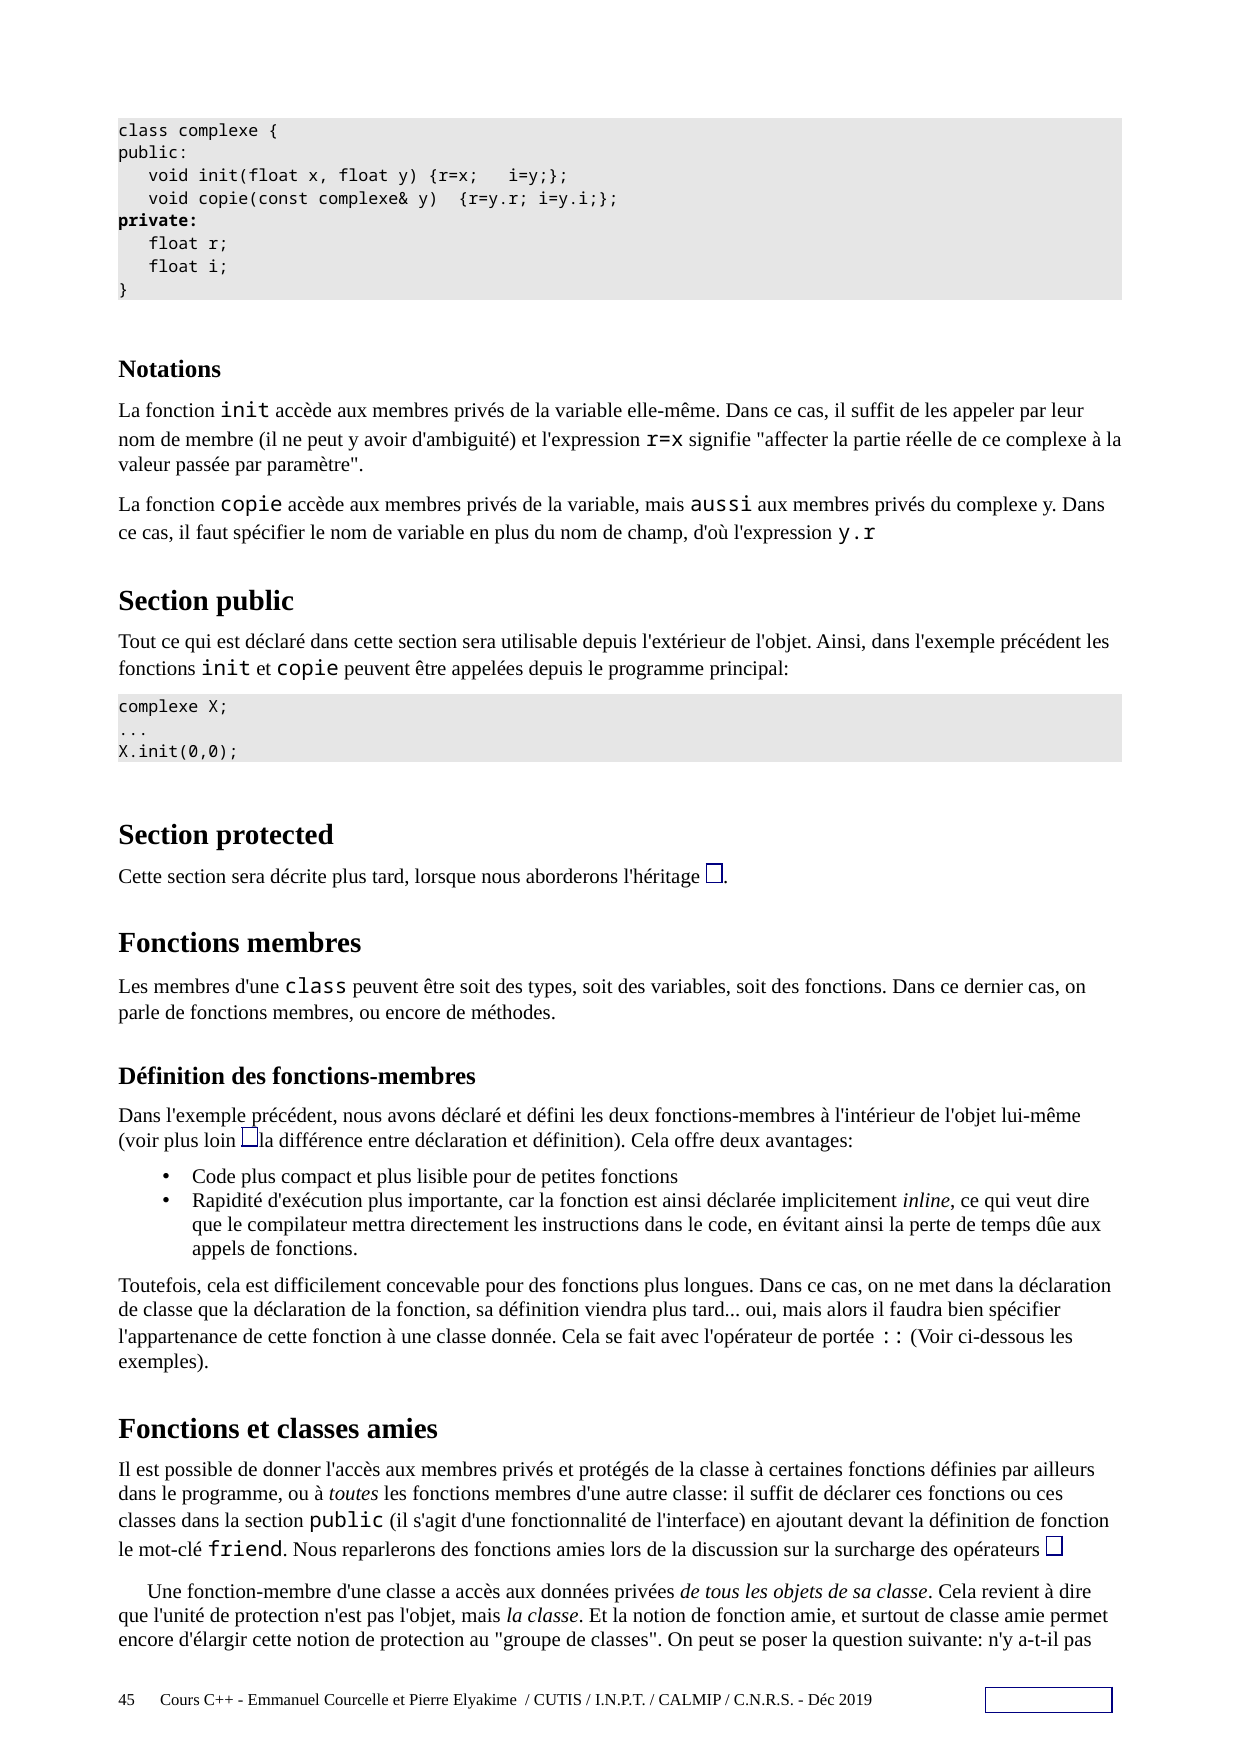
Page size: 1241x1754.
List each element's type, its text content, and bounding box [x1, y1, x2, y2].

text complexe X; [118, 694, 1122, 717]
text public: [118, 141, 1122, 163]
list Code plus compact et plus lisible pour de petites fonctions [162, 1164, 1122, 1188]
text Dans l'exemple précédent, nous avons déclaré et défini les deux fonctions-membres à l'intérieur de l'objet lui-même (voir plus loin la différence entre déclaration et définition). Cela offre deux avantages: [118, 1103, 1122, 1152]
text float i; [118, 254, 1122, 277]
text X.init(0,0); [118, 740, 1122, 762]
text float r; [118, 232, 1122, 254]
text La fonction copie accède aux membres privés de la variable, mais aussi aux membres privés du complexe y. Dans ce cas, il faut spécifier le nom de variable en plus du nom de champ, d'où l'expression y.r [118, 489, 1122, 546]
text Il est possible de donner l'accès aux membres privés et protégés de la classe à certaines fonctions définies par ailleurs dans le programme, ou à toutes les fonctions membres d'une autre classe: il suffit de déclarer ces fonctions ou ces classes dans la section public (il s'agit d'une fonctionnalité de l'interface) en ajoutant devant la définition de fonction le mot-clé friend. Nous reparlerons des fonctions amies lors de la discussion sur la surcharge des opérateurs [118, 1457, 1122, 1562]
text private: [118, 209, 1122, 232]
subtitle Notations [118, 354, 1122, 383]
subtitle Fonctions membres [118, 925, 1122, 959]
text ... [118, 717, 1122, 740]
text void copie(const complexe& y) {r=y.r; i=y.i;}; [118, 186, 1122, 209]
subtitle Fonctions et classes amies [118, 1411, 1122, 1444]
text } [118, 277, 1122, 300]
text La fonction init accède aux membres privés de la variable elle-même. Dans ce cas, il suffit de les appeler par leur nom de membre (il ne peut y avoir d'ambiguité) et l'expression r=x signifie "affecter la partie réelle de ce complexe à la valeur passée par paramètre". [118, 396, 1122, 476]
list Rapidité d'exécution plus importante, car la fonction est ainsi déclarée implicitement inline, ce qui veut dire que le compilateur mettra directement les instructions dans le code, en évitant ainsi la perte de temps dûe aux appels de fonctions. [162, 1188, 1122, 1260]
text Tout ce qui est déclaré dans cette section sera utilisable depuis l'extérieur de l'objet. Ainsi, dans l'exemple précédent les fonctions init et copie peuvent être appelées depuis le programme principal: [118, 629, 1122, 682]
text Cette section sera décrite plus tard, lorsque nous aborderons l'héritage . [118, 863, 1122, 888]
text Toutefois, cela est difficilement concevable pour des fonctions plus longues. Dans ce cas, on ne met dans la déclaration de classe que la déclaration de la fonction, sa définition viendra plus tard... oui, mais alors il faudra bien spécifier l'appartenance de cette fonction à une classe donnée. Cela se fait avec l'opérateur de portée :: (Voir ci-dessous les exemples). [118, 1273, 1122, 1373]
text class complexe { [118, 118, 1122, 141]
subtitle Définition des fonctions-membres [118, 1061, 1122, 1090]
subtitle Section protected [118, 817, 1122, 851]
subtitle Section public [118, 583, 1122, 617]
text void init(float x, float y) {r=x; i=y;}; [118, 163, 1122, 186]
text Les membres d'une class peuvent être soit des types, soit des variables, soit des fonctions. Dans ce dernier cas, on parle de fonctions membres, ou encore de méthodes. [118, 971, 1122, 1024]
text Une fonction-membre d'une classe a accès aux données privées de tous les objets de sa classe. Cela revient à dire que l'unité de protection n'est pas l'objet, mais la classe. Et la notion de fonction amie, et surtout de classe amie permet encore d'élargir cette notion de protection au "groupe de classes". On peut se poser la question suivante: n'y a-t-il pas [118, 1574, 1122, 1651]
